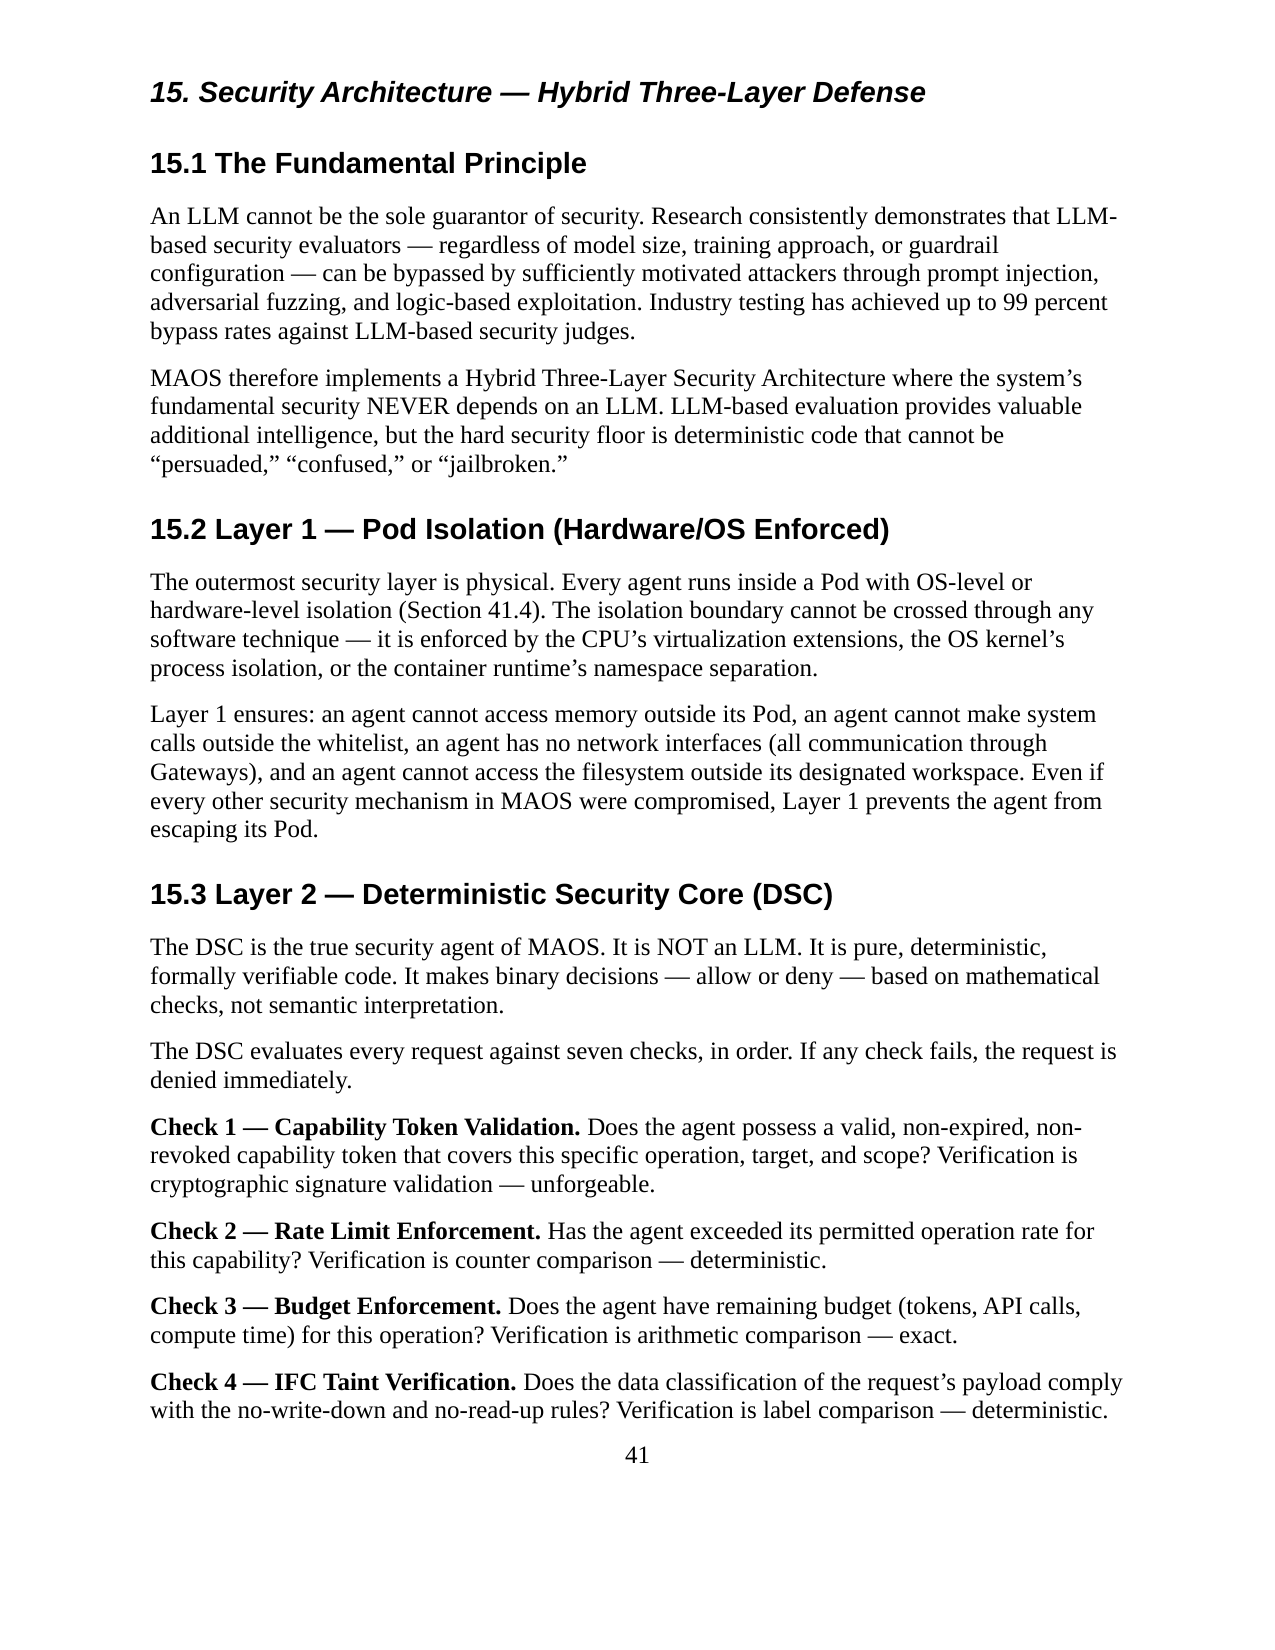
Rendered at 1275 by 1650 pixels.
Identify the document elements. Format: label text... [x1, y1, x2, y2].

text Check 3 — Budget Enforcement. Does the agent have remaining budget (tokens, API calls, compute time) for this operation? Verification is arithmetic comparison — exact. [150, 1291, 1125, 1349]
text Check 2 — Rate Limit Enforcement. Has the agent exceeded its permitted operation rate for this capability? Verification is counter comparison — deterministic. [150, 1216, 1125, 1273]
text An LLM cannot be the sole guarantor of security. Research consistently demonstrates that LLM-based security evaluators — regardless of model size, training approach, or guardrail configuration — can be bypassed by sufficiently motivated attackers through prompt injection, adversarial fuzzing, and logic-based exploitation. Industry testing has achieved up to 99 percent bypass rates against LLM-based security judges. [150, 201, 1125, 345]
subtitle 15.2 Layer 1 — Pod Isolation (Hardware/OS Enforced) [150, 512, 1125, 545]
text The outermost security layer is physical. Every agent runs inside a Pod with OS-level or hardware-level isolation (Section 41.4). The isolation boundary cannot be crossed through any software technique — it is enforced by the CPU’s virtualization extensions, the OS kernel’s process isolation, or the container runtime’s namespace separation. [150, 567, 1125, 682]
subtitle 15.3 Layer 2 — Deterministic Security Core (DSC) [150, 877, 1125, 911]
subtitle 15.1 The Fundamental Principle [150, 146, 1125, 179]
text The DSC is the true security agent of MAOS. It is NOT an LLM. It is pure, deterministic, formally verifiable code. It makes binary decisions — allow or deny — based on mathematical checks, not semantic interpretation. [150, 932, 1125, 1018]
text Layer 1 ensures: an agent cannot access memory outside its Pod, an agent cannot make system calls outside the whitelist, an agent has no network interfaces (all communication through Gateways), and an agent cannot access the filesystem outside its designated workspace. Even if every other security mechanism in MAOS were compromised, Layer 1 prevents the agent from escaping its Pod. [150, 699, 1125, 843]
text The DSC evaluates every request against seven checks, in order. If any check fails, the request is denied immediately. [150, 1036, 1125, 1094]
text MAOS therefore implements a Hybrid Three-Layer Security Architecture where the system’s fundamental security NEVER depends on an LLM. LLM-based evaluation provides valuable additional intelligence, but the hard security floor is deterministic code that cannot be “persuaded,” “confused,” or “jailbroken.” [150, 363, 1125, 478]
text Check 4 — IFC Taint Verification. Does the data classification of the request’s payload comply with the no-write-down and no-read-up rules? Verification is label comparison — deterministic. [150, 1367, 1125, 1424]
text Check 1 — Capability Token Validation. Does the agent possess a valid, non-expired, non-revoked capability token that covers this specific operation, target, and scope? Verification is cryptographic signature validation — unforgeable. [150, 1112, 1125, 1198]
subtitle 15. Security Architecture — Hybrid Three-Layer Defense [150, 75, 1125, 108]
